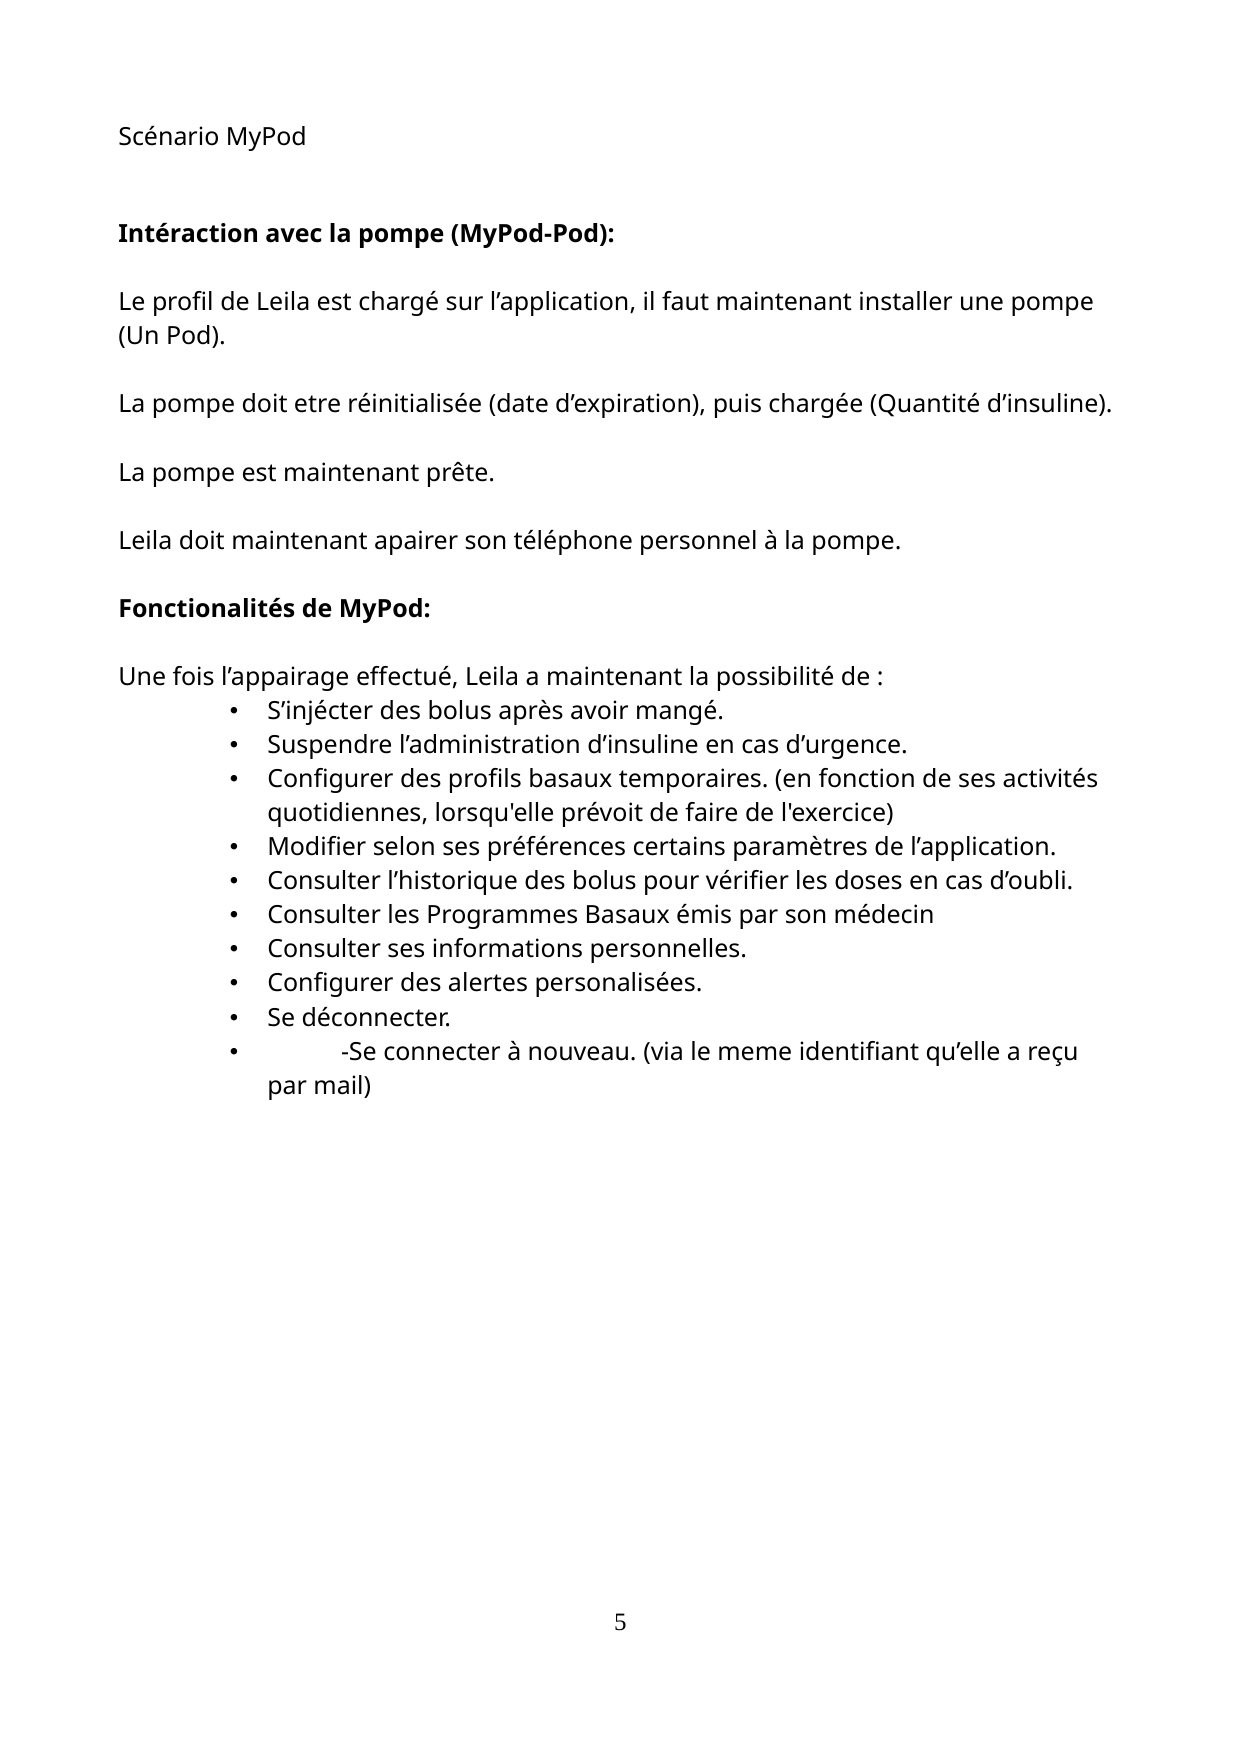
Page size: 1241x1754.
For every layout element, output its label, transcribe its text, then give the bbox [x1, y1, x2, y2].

list Suspendre l’administration d’insuline en cas d’urgence. [229, 727, 1122, 761]
text La pompe est maintenant prête. [118, 454, 1122, 488]
text La pompe doit etre réinitialisée (date d’expiration), puis chargée (Quantité d’insuline). [118, 386, 1122, 420]
list Consulter ses informations personnelles. [229, 931, 1122, 965]
list S’injécter des bolus après avoir mangé. [229, 693, 1122, 727]
list Configurer des profils basaux temporaires. (en fonction de ses activités quotidiennes, lorsqu'elle prévoit de faire de l'exercice) [229, 761, 1122, 829]
list Consulter les Programmes Basaux émis par son médecin [229, 897, 1122, 931]
list Se déconnecter. [229, 999, 1122, 1033]
list Configurer des alertes personalisées. [229, 965, 1122, 999]
text Intéraction avec la pompe (MyPod-Pod): [118, 216, 1122, 250]
text Une fois l’appairage effectué, Leila a maintenant la possibilité de : [118, 658, 1122, 693]
list Modifier selon ses préférences certains paramètres de l’application. [229, 829, 1122, 863]
text Fonctionalités de MyPod: [118, 590, 1122, 624]
list -Se connecter à nouveau. (via le meme identifiant qu’elle a reçu par mail) [229, 1033, 1122, 1101]
text Leila doit maintenant apairer son téléphone personnel à la pompe. [118, 522, 1122, 556]
text Le profil de Leila est chargé sur l’application, il faut maintenant installer une pompe (Un Pod). [118, 284, 1122, 352]
list Consulter l’historique des bolus pour vérifier les doses en cas d’oubli. [229, 863, 1122, 897]
